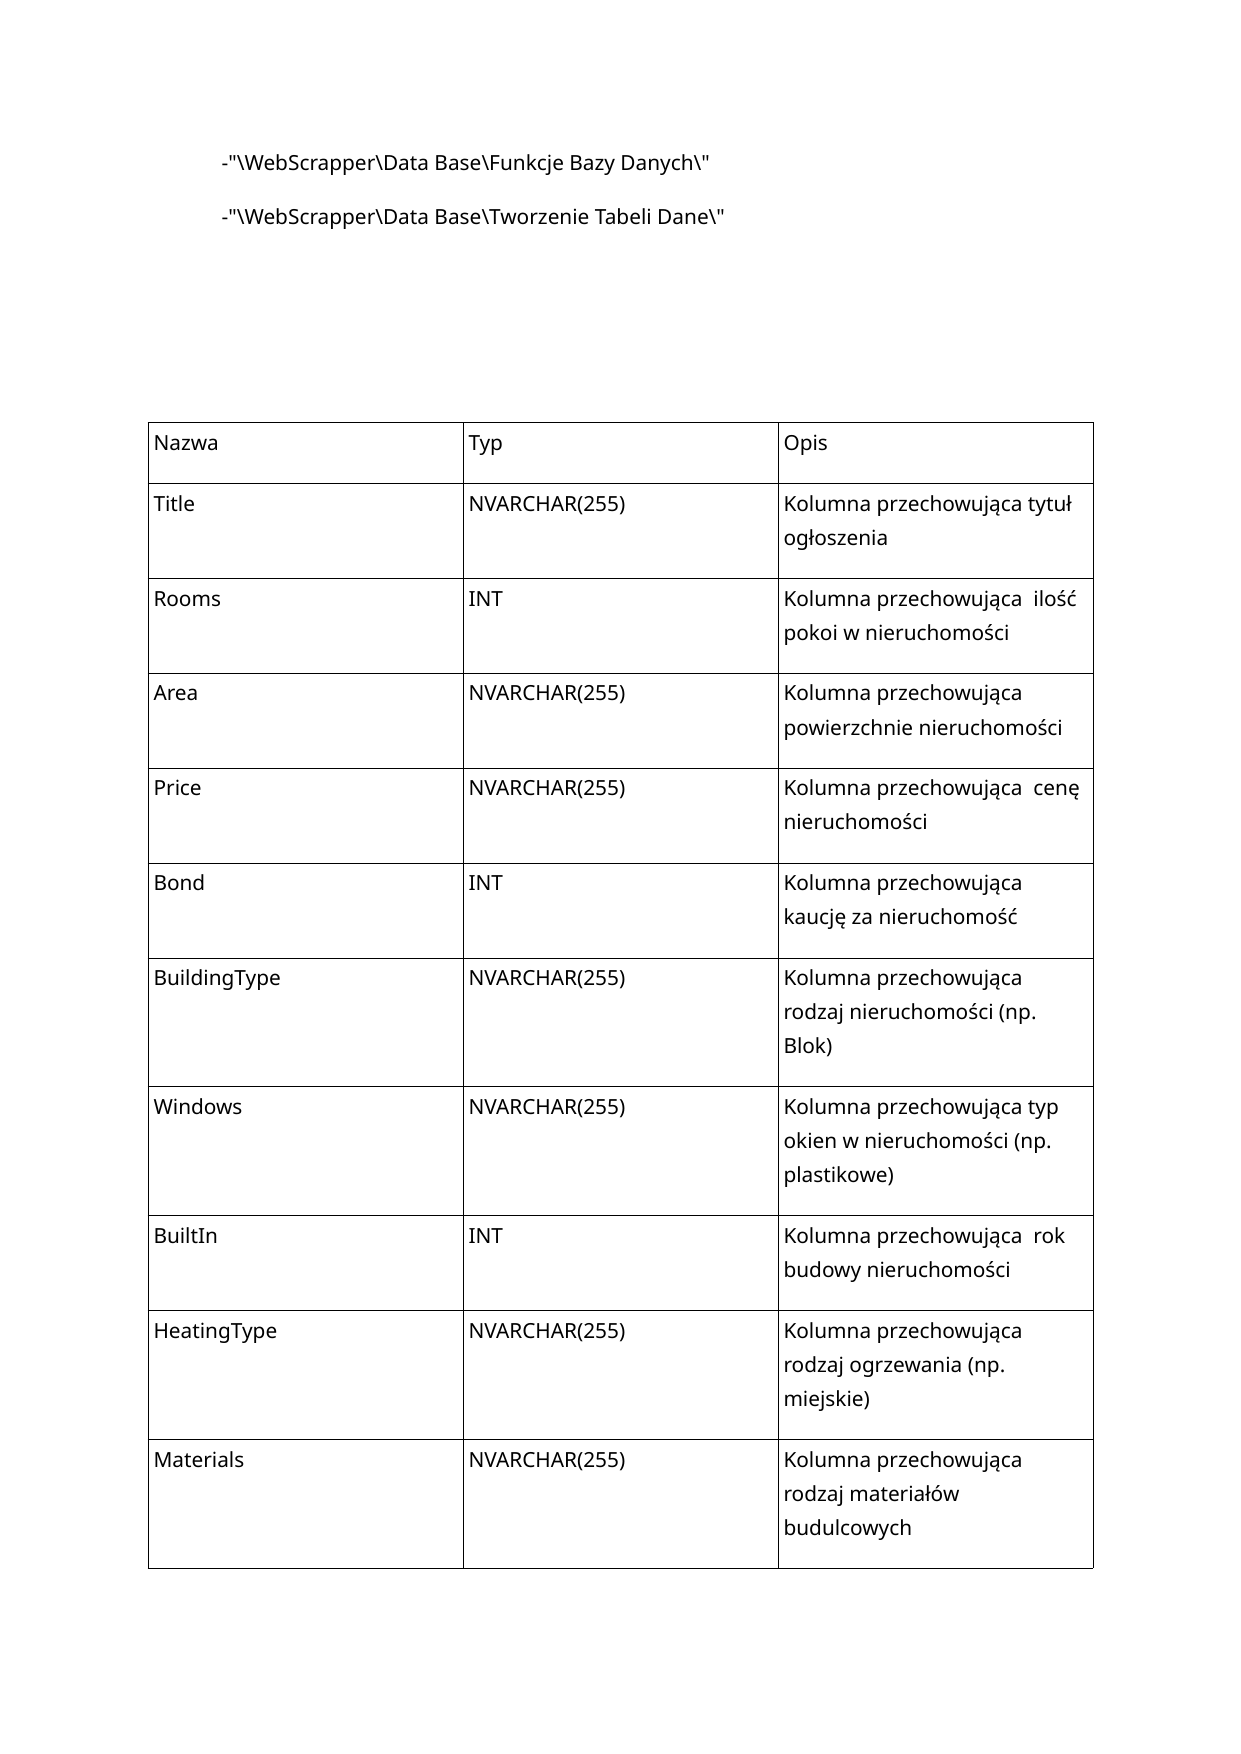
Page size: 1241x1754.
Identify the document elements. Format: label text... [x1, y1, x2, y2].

table_cell INT [464, 579, 778, 673]
table_cell NVARCHAR(255) [464, 1311, 778, 1439]
table_cell Materials [149, 1440, 463, 1568]
table_cell Windows [149, 1087, 463, 1215]
table_cell Price [149, 769, 463, 862]
table_cell BuiltIn [149, 1216, 463, 1310]
table_cell INT [464, 1216, 778, 1310]
table_header Nazwa [149, 423, 463, 483]
table_cell Kolumna przechowująca rodzaj materiałów budulcowych [779, 1440, 1093, 1568]
table_cell NVARCHAR(255) [464, 1440, 778, 1568]
table_cell NVARCHAR(255) [464, 769, 778, 862]
text -"\WebScrapper\Data Base\Tworzenie Tabeli Dane\" [148, 202, 1093, 231]
table_cell HeatingType [149, 1311, 463, 1439]
table_cell Kolumna przechowująca rodzaj nieruchomości (np. Blok) [779, 959, 1093, 1086]
table_cell Kolumna przechowująca typ okien w nieruchomości (np. plastikowe) [779, 1087, 1093, 1215]
table_cell Rooms [149, 579, 463, 673]
table_cell NVARCHAR(255) [464, 674, 778, 768]
table_cell Kolumna przechowująca cenę nieruchomości [779, 769, 1093, 862]
table_cell Area [149, 674, 463, 768]
table_cell NVARCHAR(255) [464, 1087, 778, 1215]
table_cell NVARCHAR(255) [464, 484, 778, 578]
table_header Opis [779, 423, 1093, 483]
table_cell Title [149, 484, 463, 578]
table_cell Kolumna przechowująca rodzaj ogrzewania (np. miejskie) [779, 1311, 1093, 1439]
table_cell BuildingType [149, 959, 463, 1086]
table_cell Kolumna przechowująca ilość pokoi w nieruchomości [779, 579, 1093, 673]
table_cell Kolumna przechowująca rok budowy nieruchomości [779, 1216, 1093, 1310]
table_cell Kolumna przechowująca powierzchnie nieruchomości [779, 674, 1093, 768]
text -"\WebScrapper\Data Base\Funkcje Bazy Danych\" [148, 148, 1093, 176]
table_cell Bond [149, 864, 463, 957]
table_cell NVARCHAR(255) [464, 959, 778, 1086]
table_cell Kolumna przechowująca kaucję za nieruchomość [779, 864, 1093, 957]
table_cell Kolumna przechowująca tytuł ogłoszenia [779, 484, 1093, 578]
table_cell INT [464, 864, 778, 957]
table_header Typ [464, 423, 778, 483]
